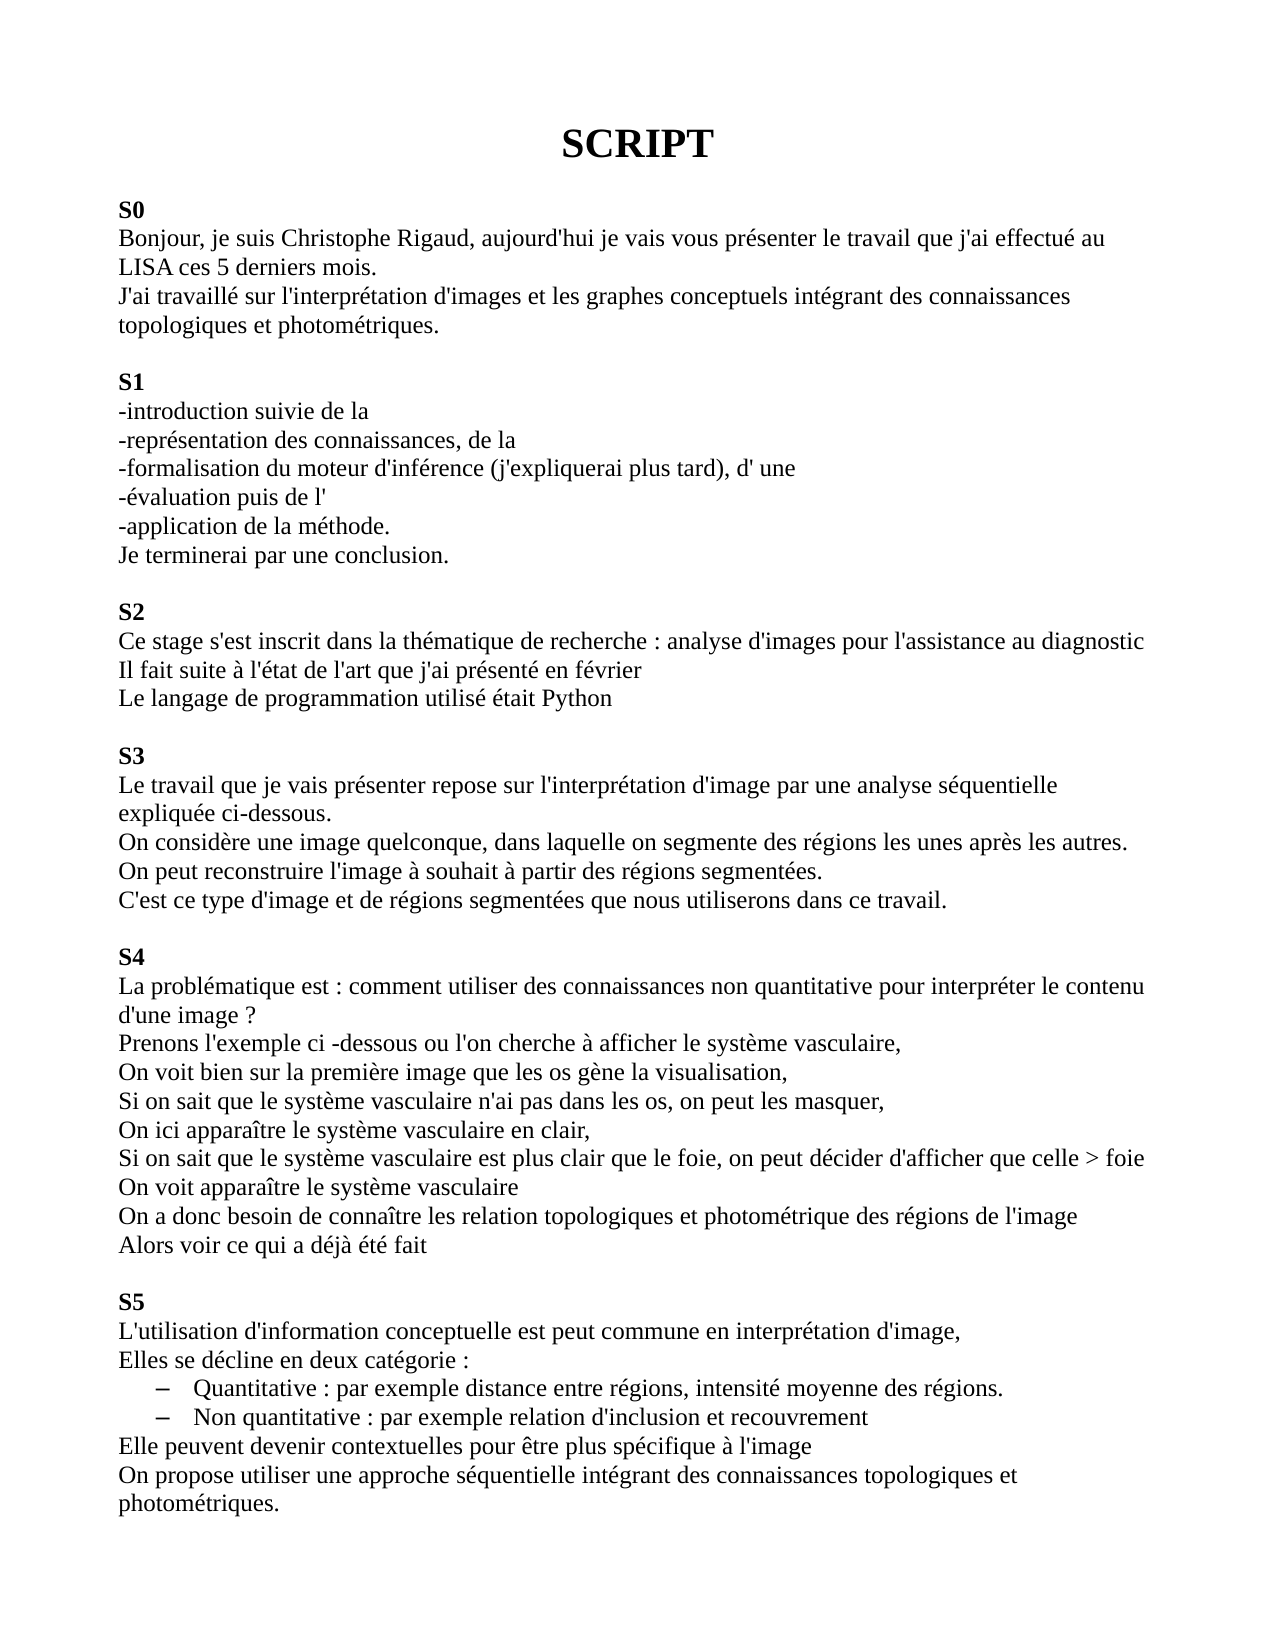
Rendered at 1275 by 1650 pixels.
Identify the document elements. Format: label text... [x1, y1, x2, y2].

text -représentation des connaissances, de la [118, 425, 1157, 453]
text On peut reconstruire l'image à souhait à partir des régions segmentées. [118, 856, 1157, 885]
list Quantitative : par exemple distance entre régions, intensité moyenne des régions. [156, 1373, 1157, 1402]
text Ce stage s'est inscrit dans la thématique de recherche : analyse d'images pour l'assistance au diagnostic [118, 626, 1157, 655]
text Alors voir ce qui a déjà été fait [118, 1230, 1157, 1258]
text On voit bien sur la première image que les os gène la visualisation, [118, 1057, 1157, 1086]
text On considère une image quelconque, dans laquelle on segmente des régions les unes après les autres. [118, 827, 1157, 856]
text Le travail que je vais présenter repose sur l'interprétation d'image par une analyse séquentielle expliquée ci-dessous. [118, 770, 1157, 827]
text On propose utiliser une approche séquentielle intégrant des connaissances topologiques et photométriques. [118, 1460, 1157, 1517]
text S2 [118, 597, 1157, 626]
text -formalisation du moteur d'inférence (j'expliquerai plus tard), d' une [118, 453, 1157, 482]
text Le langage de programmation utilisé était Python [118, 683, 1157, 712]
text Elle peuvent devenir contextuelles pour être plus spécifique à l'image [118, 1431, 1157, 1460]
text -introduction suivie de la [118, 396, 1157, 425]
text Si on sait que le système vasculaire est plus clair que le foie, on peut décider d'afficher que celle > foie [118, 1143, 1157, 1172]
text -évaluation puis de l' [118, 482, 1157, 511]
text On a donc besoin de connaître les relation topologiques et photométrique des régions de l'image [118, 1201, 1157, 1230]
text L'utilisation d'information conceptuelle est peut commune en interprétation d'image, [118, 1316, 1157, 1345]
text La problématique est : comment utiliser des connaissances non quantitative pour interpréter le contenu d'une image ? [118, 971, 1157, 1028]
text C'est ce type d'image et de régions segmentées que nous utiliserons dans ce travail. [118, 885, 1157, 913]
text Si on sait que le système vasculaire n'ai pas dans les os, on peut les masquer, [118, 1086, 1157, 1115]
text -application de la méthode. [118, 511, 1157, 540]
text Bonjour, je suis Christophe Rigaud, aujourd'hui je vais vous présenter le travail que j'ai effectué au LISA ces 5 derniers mois. [118, 223, 1157, 281]
text Prenons l'exemple ci -dessous ou l'on cherche à afficher le système vasculaire, [118, 1028, 1157, 1057]
text Il fait suite à l'état de l'art que j'ai présenté en février [118, 655, 1157, 683]
text S3 [118, 741, 1157, 770]
text S4 [118, 942, 1157, 971]
text SCRIPT [118, 118, 1157, 166]
text J'ai travaillé sur l'interprétation d'images et les graphes conceptuels intégrant des connaissances topologiques et photométriques. [118, 281, 1157, 338]
text S0 [118, 195, 1157, 223]
list Non quantitative : par exemple relation d'inclusion et recouvrement [156, 1402, 1157, 1431]
text On voit apparaître le système vasculaire [118, 1172, 1157, 1201]
text S1 [118, 367, 1157, 396]
text S5 [118, 1287, 1157, 1316]
text Je terminerai par une conclusion. [118, 540, 1157, 568]
text On ici apparaître le système vasculaire en clair, [118, 1115, 1157, 1143]
text Elles se décline en deux catégorie : [118, 1345, 1157, 1373]
